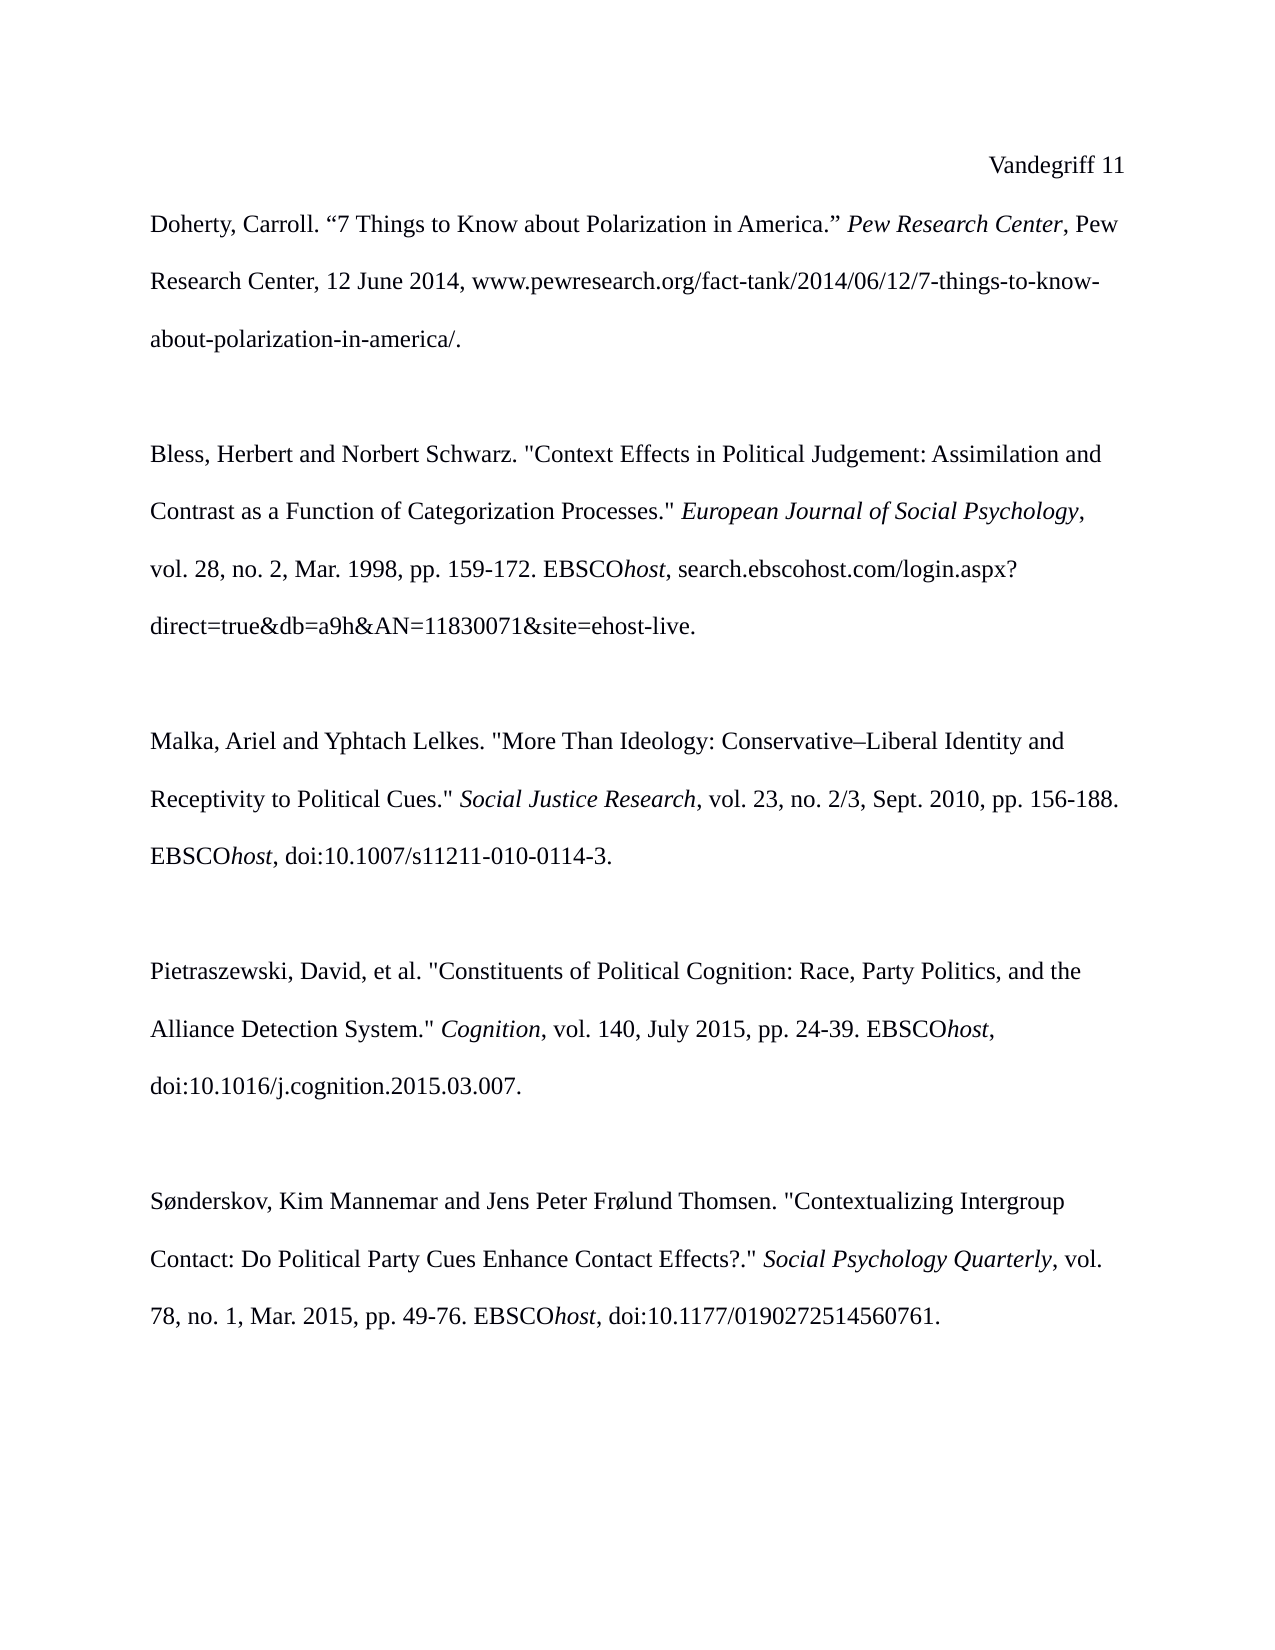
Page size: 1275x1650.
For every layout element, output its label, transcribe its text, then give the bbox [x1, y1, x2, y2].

text Sønderskov, Kim Mannemar and Jens Peter Frølund Thomsen. "Contextualizing Intergroup Contact: Do Political Party Cues Enhance Contact Effects?." Social Psychology Quarterly, vol. 78, no. 1, Mar. 2015, pp. 49-76. EBSCOhost, doi:10.1177/0190272514560761. [150, 1186, 1125, 1330]
text Doherty, Carroll. “7 Things to Know about Polarization in America.” Pew Research Center, Pew Research Center, 12 June 2014, www.pewresearch.org/fact-tank/2014/06/12/7-things-to-know-about-polarization-in-america/. [150, 209, 1125, 352]
text Malka, Ariel and Yphtach Lelkes. "More Than Ideology: Conservative–Liberal Identity and Receptivity to Political Cues." Social Justice Research, vol. 23, no. 2/3, Sept. 2010, pp. 156-188. EBSCOhost, doi:10.1007/s11211-010-0114-3. [150, 726, 1125, 870]
text Pietraszewski, David, et al. "Constituents of Political Cognition: Race, Party Politics, and the Alliance Detection System." Cognition, vol. 140, July 2015, pp. 24-39. EBSCOhost, doi:10.1016/j.cognition.2015.03.007. [150, 956, 1125, 1100]
text Bless, Herbert and Norbert Schwarz. "Context Effects in Political Judgement: Assimilation and Contrast as a Function of Categorization Processes." European Journal of Social Psychology, vol. 28, no. 2, Mar. 1998, pp. 159-172. EBSCOhost, search.ebscohost.com/login.aspx?direct=true&db=a9h&AN=11830071&site=ehost-live. [150, 439, 1125, 640]
